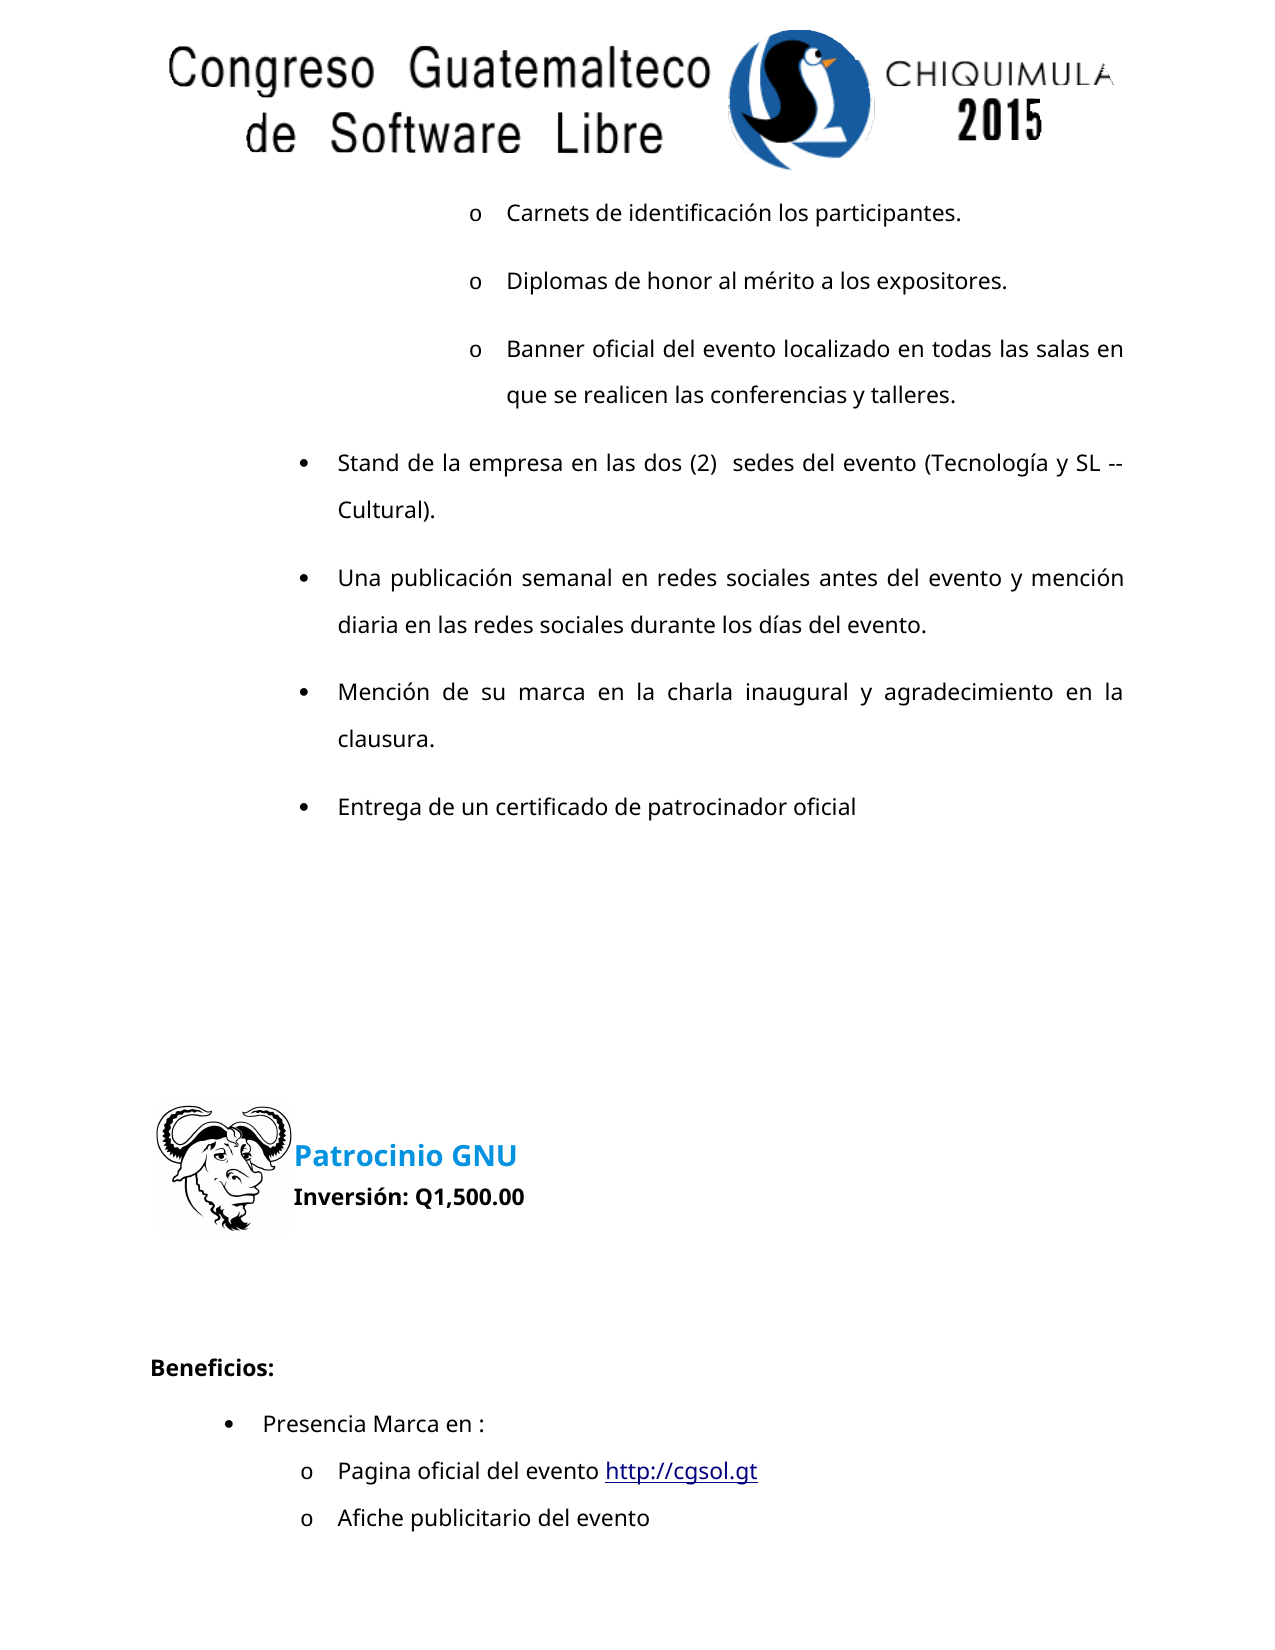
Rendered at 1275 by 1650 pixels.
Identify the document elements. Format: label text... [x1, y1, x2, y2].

text Beneficios: [150, 1352, 1125, 1383]
list Mención de su marca en la charla inaugural y agradecimiento en la clausura. [300, 676, 1125, 754]
list Presencia Marca en : [225, 1408, 1125, 1440]
list Stand de la empresa en las dos (2) sedes del evento (Tecnología y SL -- Cultural). [300, 447, 1125, 525]
list Afiche publicitario del evento [300, 1502, 1125, 1534]
list Diplomas de honor al mérito a los expositores. [469, 265, 1125, 296]
list Banner oficial del evento localizado en todas las salas en que se realicen las conferencias y talleres. [469, 332, 1125, 411]
text Inversión: Q1,500.00 [294, 1181, 1125, 1213]
subtitle Patrocinio GNU [294, 1136, 1125, 1175]
list Pagina oficial del evento http://cgsol.gt [300, 1455, 1125, 1487]
list Una publicación semanal en redes sociales antes del evento y mención diaria en las redes sociales durante los días del evento. [300, 562, 1125, 640]
list Entrega de un certificado de patrocinador oficial [300, 791, 1125, 822]
list Carnets de identificación los participantes. [469, 150, 1125, 228]
